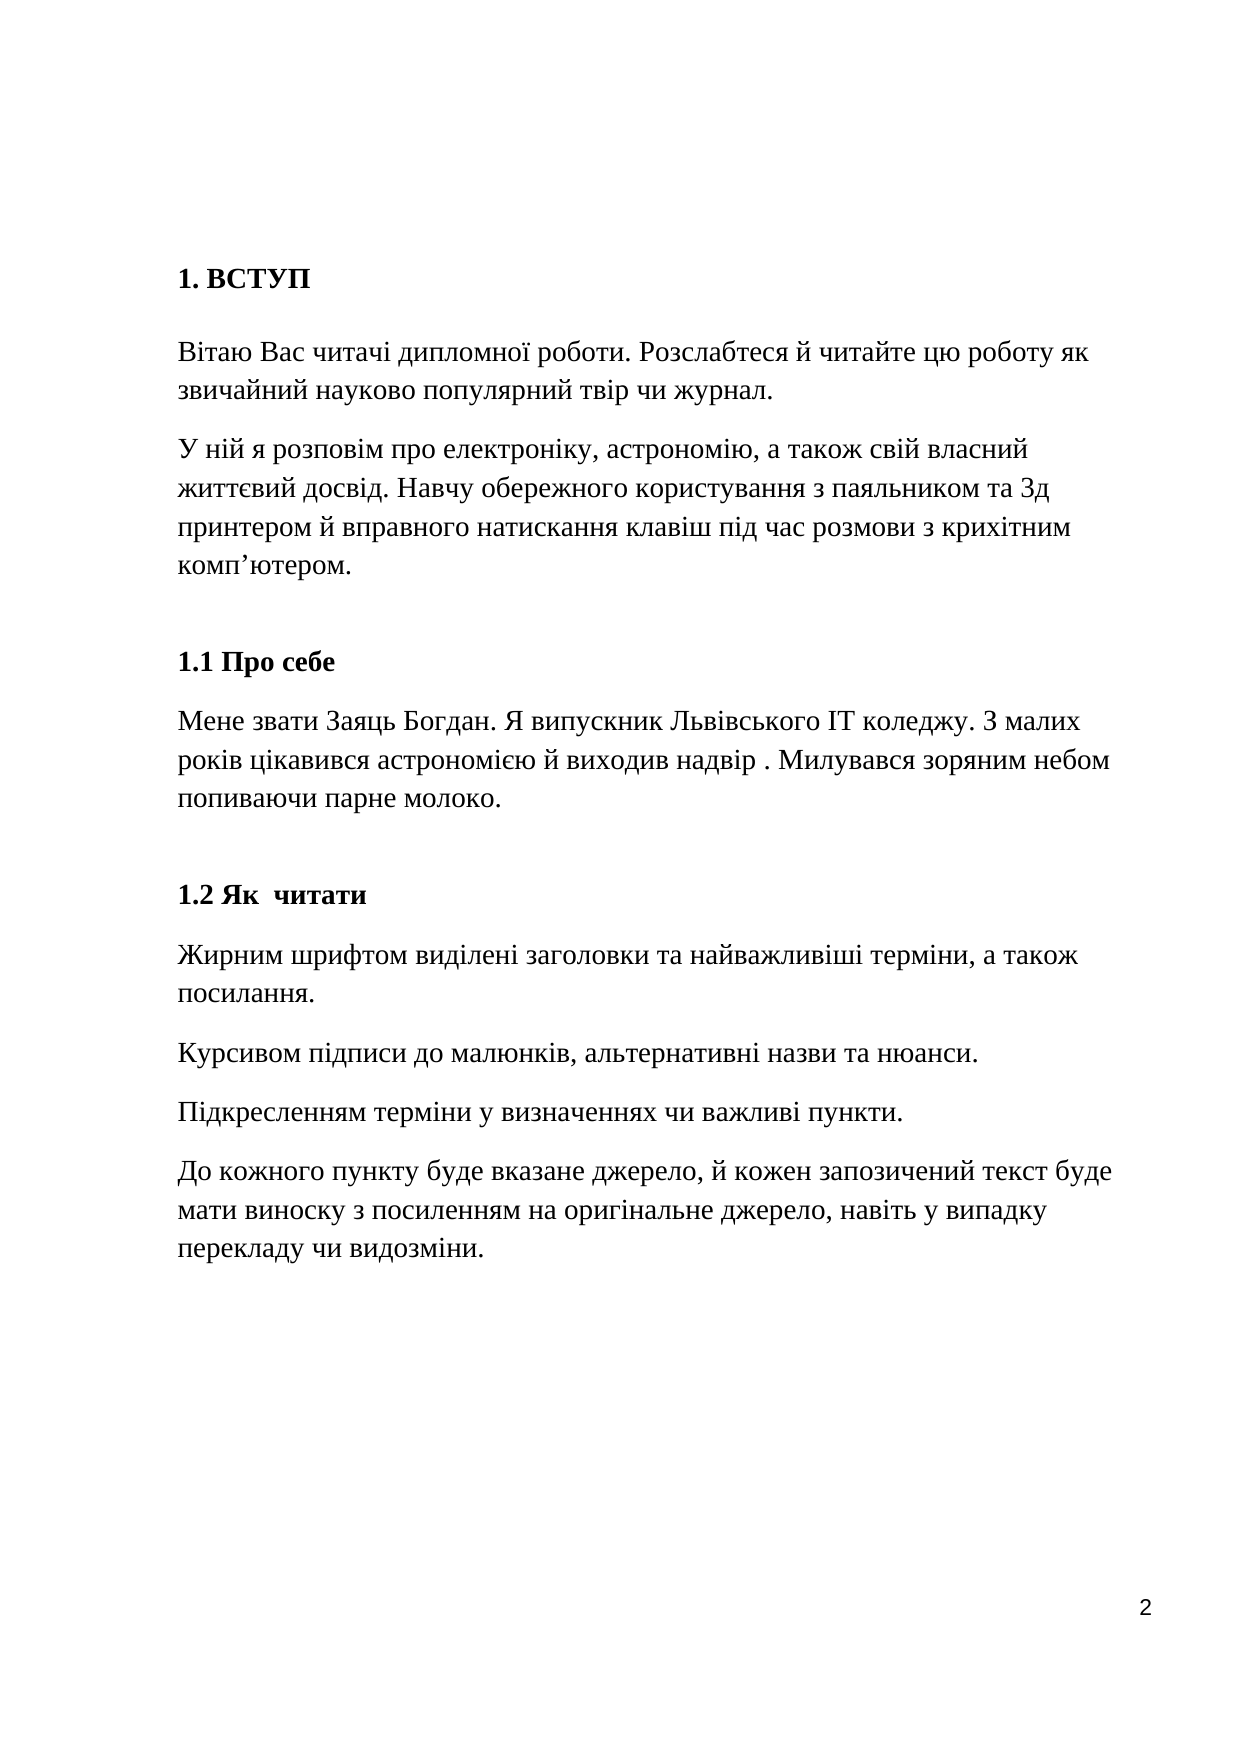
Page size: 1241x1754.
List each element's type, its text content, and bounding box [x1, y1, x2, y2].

text 1.2 Як читати [177, 877, 1152, 911]
text Мене звати Заяць Богдан. Я випускник Львівського IT коледжу. З малих років цікавився астрономією й виходив надвір . Милувався зоряним небом попиваючи парне молоко. [177, 703, 1152, 814]
text 1.1 Про себе [177, 644, 1152, 678]
text 1. ВСТУП [177, 262, 1152, 295]
text У ній я розповім про електроніку, астрономію, а також свій власний життєвий досвід. Навчу обережного користування з паяльником та 3д принтером й вправного натискання клавіш під час розмови з крихітним комп’ютером. [177, 432, 1152, 581]
text Вітаю Вас читачі дипломної роботи. Розслабтеся й читайте цю роботу як звичайний науково популярний твір чи журнал. [177, 334, 1152, 406]
text Жирним шрифтом виділені заголовки та найважливіші терміни, а також посилання. [177, 937, 1152, 1009]
text Підкресленням терміни у визначеннях чи важливі пункти. [177, 1094, 1152, 1128]
text Курсивом підписи до малюнків, альтернативні назви та нюанси. [177, 1035, 1152, 1068]
text До кожного пункту буде вказане джерело, й кожен запозичений текст буде мати виноску з посиленням на оригінальне джерело, навіть у випадку перекладу чи видозміни. [177, 1153, 1152, 1264]
